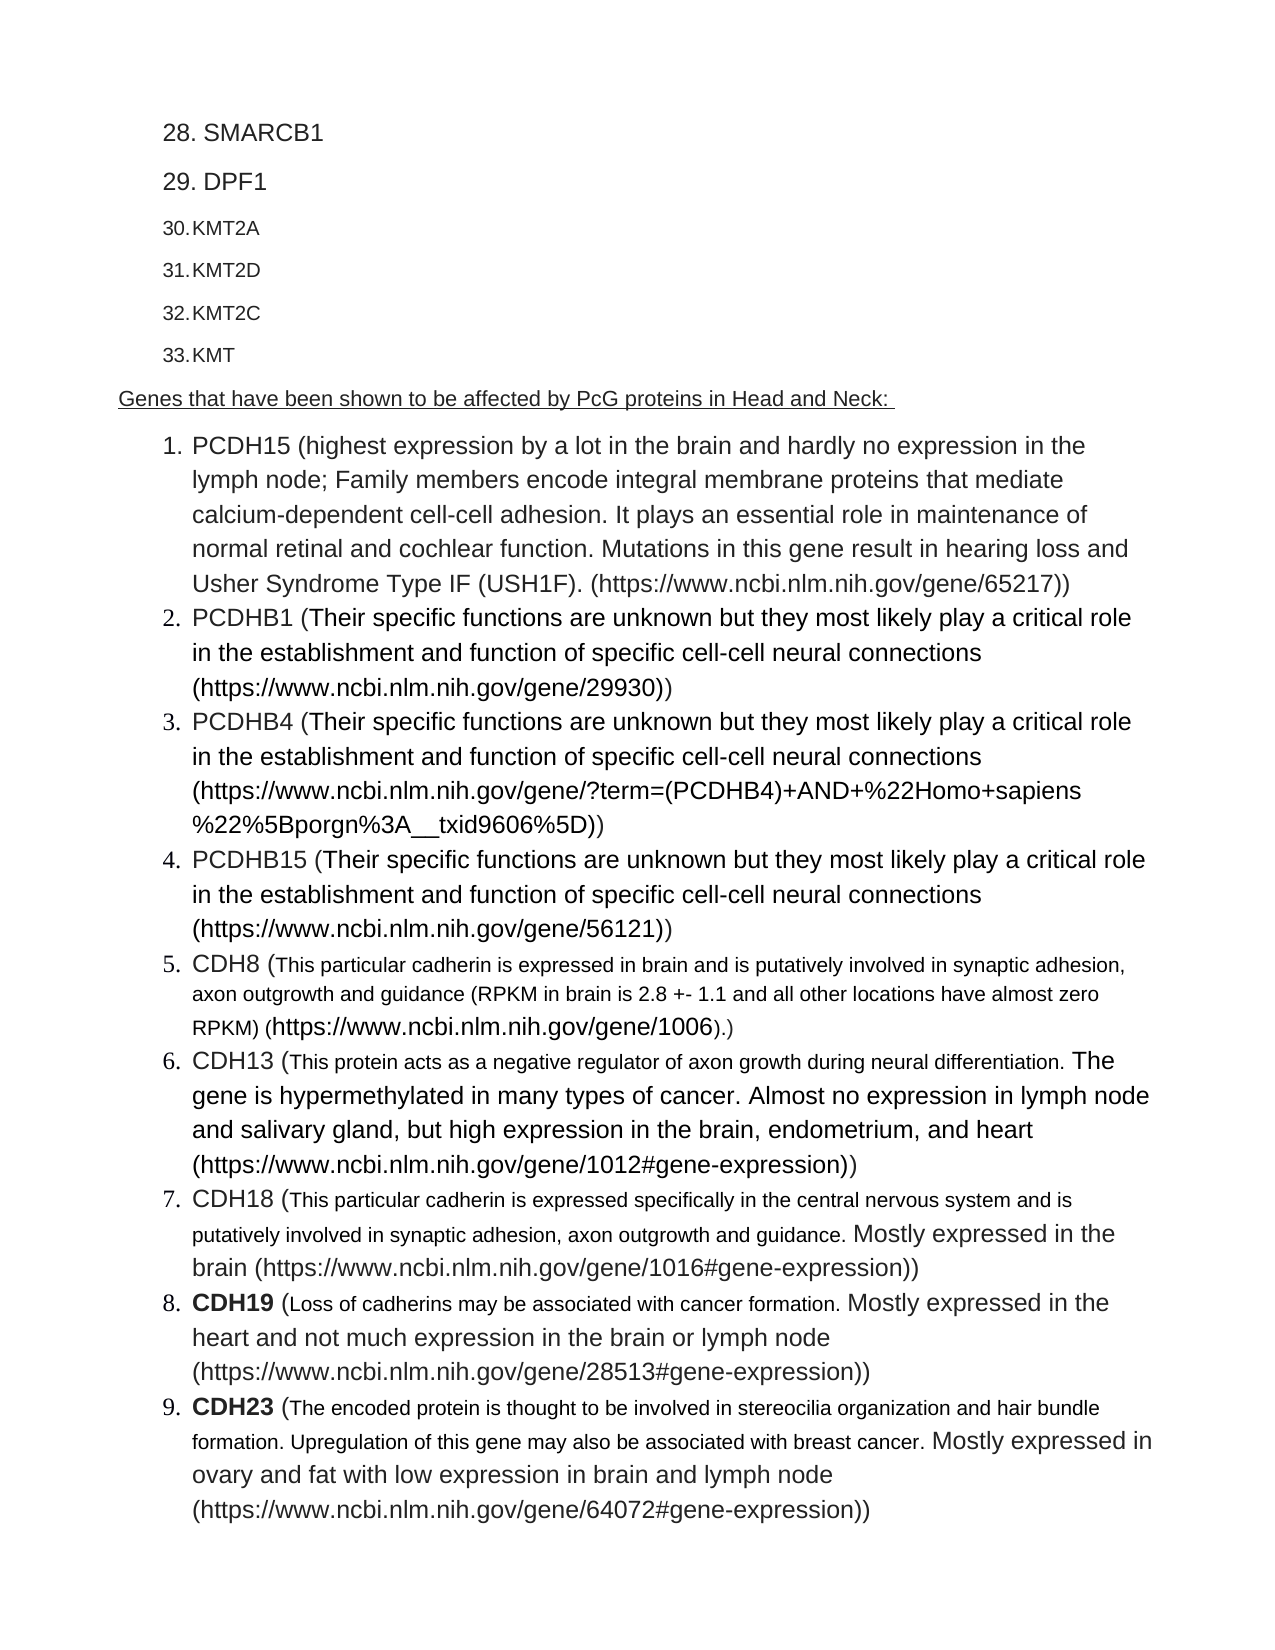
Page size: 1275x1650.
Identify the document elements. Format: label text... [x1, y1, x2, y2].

list DPF1 [162, 167, 1157, 196]
list CDH8 (This particular cadherin is expressed in brain and is putatively involved in synaptic adhesion, axon outgrowth and guidance (RPKM in brain is 2.8 +- 1.1 and all other locations have almost zero RPKM) (https://www.ncbi.nlm.nih.gov/gene/1006).) [162, 948, 1157, 1041]
list KMT2A [162, 216, 1157, 239]
list PCDH15 (highest expression by a lot in the brain and hardly no expression in the lymph node; Family members encode integral membrane proteins that mediate calcium-dependent cell-cell adhesion. It plays an essential role in maintenance of normal retinal and cochlear function. Mutations in this gene result in hearing loss and Usher Syndrome Type IF (USH1F). (https://www.ncbi.nlm.nih.gov/gene/65217)) [162, 431, 1157, 598]
list KMT [162, 344, 1157, 367]
list PCDHB15 (Their specific functions are unknown but they most likely play a critical role in the establishment and function of specific cell-cell neural connections (https://www.ncbi.nlm.nih.gov/gene/56121)) [162, 845, 1157, 943]
list KMT2D [162, 259, 1157, 282]
list CDH23 (The encoded protein is thought to be involved in stereocilia organization and hair bundle formation. Upregulation of this gene may also be associated with breast cancer. Mostly expressed in ovary and fat with low expression in brain and lymph node (https://www.ncbi.nlm.nih.gov/gene/64072#gene-expression)) [162, 1391, 1157, 1524]
text Genes that have been shown to be affected by PcG proteins in Head and Neck: [118, 386, 1157, 411]
list CDH19 (Loss of cadherins may be associated with cancer formation. Mostly expressed in the heart and not much expression in the brain or lymph node (https://www.ncbi.nlm.nih.gov/gene/28513#gene-expression)) [162, 1288, 1157, 1386]
list KMT2C [162, 301, 1157, 324]
list PCDHB4 (Their specific functions are unknown but they most likely play a critical role in the establishment and function of specific cell-cell neural connections (https://www.ncbi.nlm.nih.gov/gene/?term=(PCDHB4)+AND+%22Homo+sapiens%22%5Bporgn%3A__txid9606%5D)) [162, 707, 1157, 839]
list PCDHB1 (Their specific functions are unknown but they most likely play a critical role in the establishment and function of specific cell-cell neural connections (https://www.ncbi.nlm.nih.gov/gene/29930)) [162, 603, 1157, 701]
list SMARCB1 [162, 118, 1157, 147]
list CDH13 (This protein acts as a negative regulator of axon growth during neural differentiation. The gene is hypermethylated in many types of cancer. Almost no expression in lymph node and salivary gland, but high expression in the brain, endometrium, and heart (https://www.ncbi.nlm.nih.gov/gene/1012#gene-expression)) [162, 1046, 1157, 1179]
list CDH18 (This particular cadherin is expressed specifically in the central nervous system and is putatively involved in synaptic adhesion, axon outgrowth and guidance. Mostly expressed in the brain (https://www.ncbi.nlm.nih.gov/gene/1016#gene-expression)) [162, 1184, 1157, 1282]
